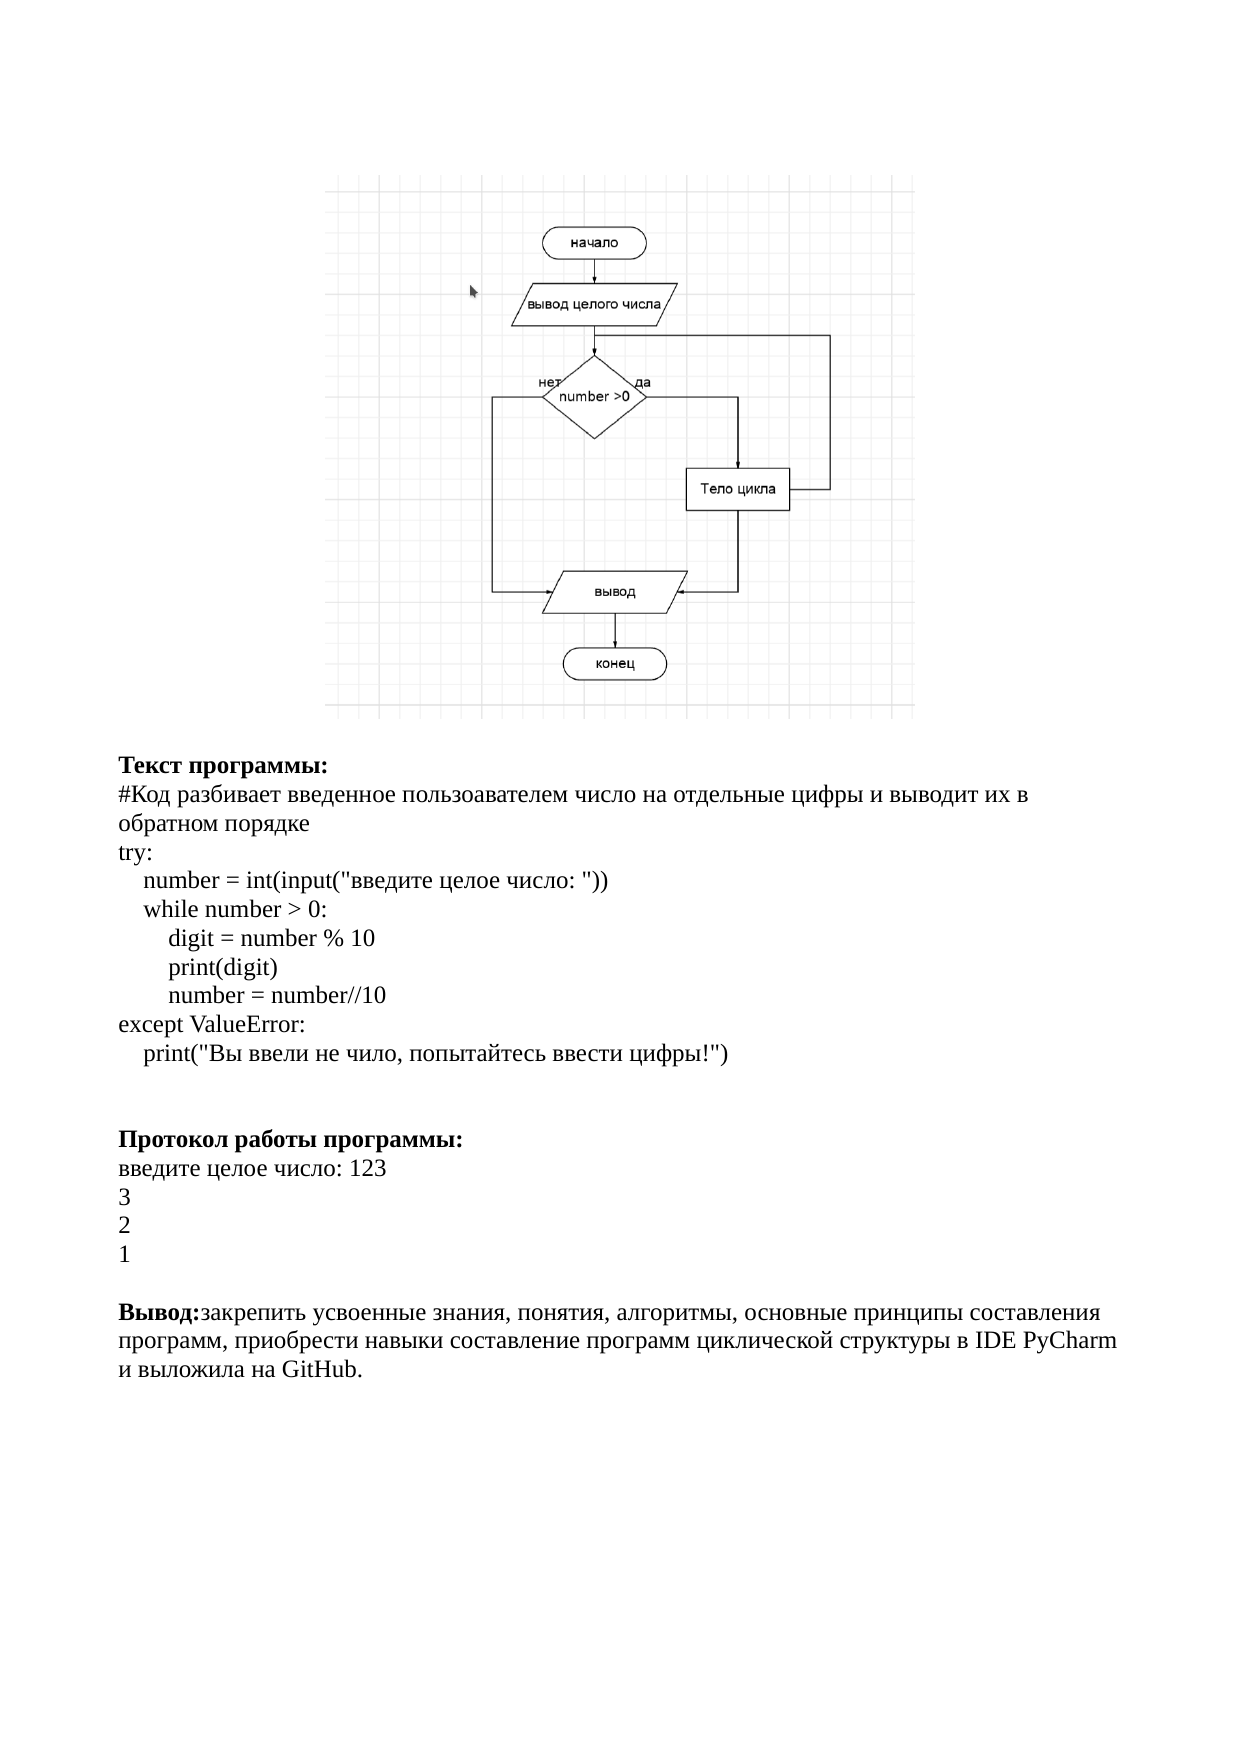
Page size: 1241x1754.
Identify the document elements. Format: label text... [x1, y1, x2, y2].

text введите целое число: 123 [118, 1153, 1122, 1182]
text Вывод:закрепить усвоенные знания, понятия, алгоритмы, основные принципы составления программ, приобрести навыки составление программ циклической структуры в IDE PyCharm и выложила на GitHub. [118, 1297, 1122, 1383]
text 3 [118, 1182, 1122, 1211]
text Текст программы: [118, 751, 1122, 779]
picture [325, 175, 915, 719]
text 2 [118, 1211, 1122, 1239]
text Протокол работы программы: [118, 1124, 1122, 1153]
text 1 [118, 1239, 1122, 1268]
text #Код разбивает введенное пользоавателем число на отдельные цифры и выводит их в обратном порядке try: number = int(input("введите целое число: ")) while number > 0: digit = number % 10 print(digit) number = number//10 except ValueError: print("Вы ввели не чило, попытайтесь ввести цифры!") [118, 779, 1122, 1067]
